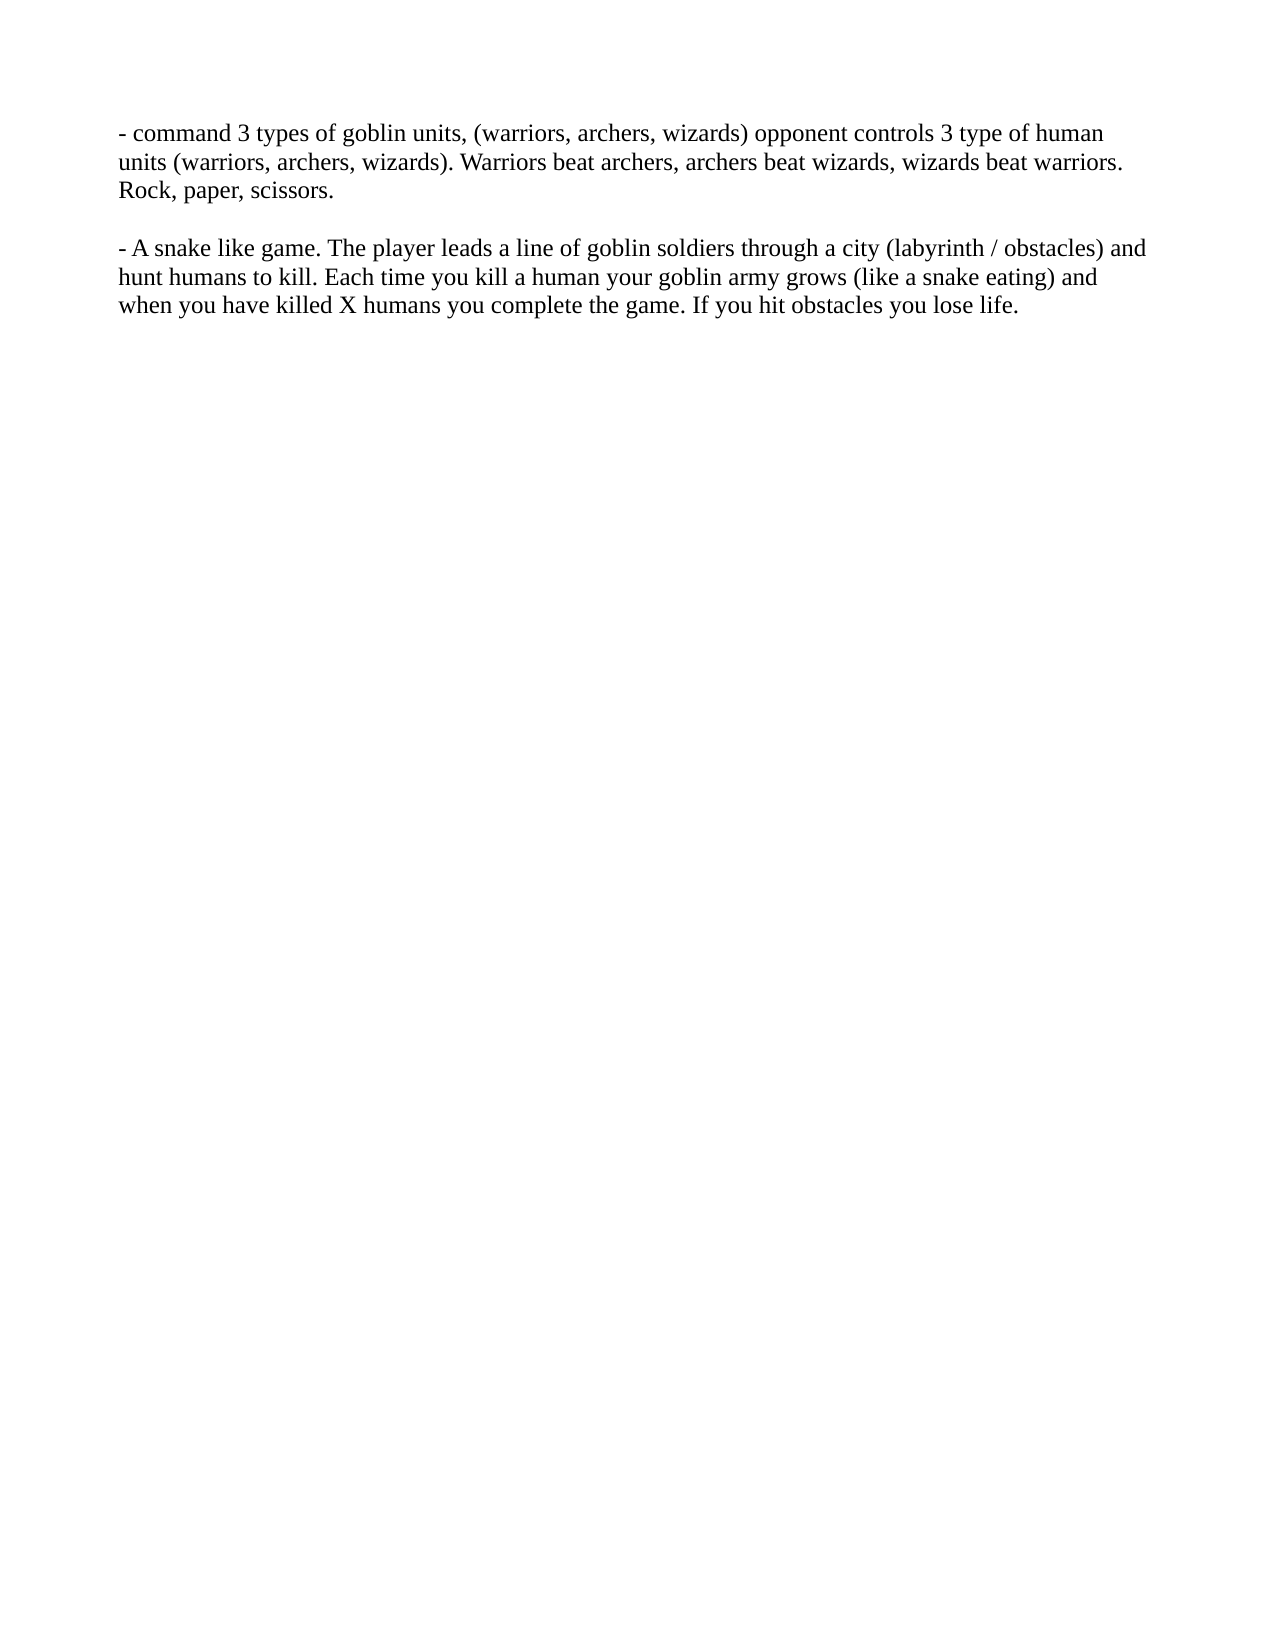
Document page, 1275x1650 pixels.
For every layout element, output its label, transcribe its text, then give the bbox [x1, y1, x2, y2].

text - command 3 types of goblin units, (warriors, archers, wizards) opponent controls 3 type of human units (warriors, archers, wizards). Warriors beat archers, archers beat wizards, wizards beat warriors. [118, 118, 1157, 176]
text Rock, paper, scissors. [118, 176, 1157, 204]
text - A snake like game. The player leads a line of goblin soldiers through a city (labyrinth / obstacles) and hunt humans to kill. Each time you kill a human your goblin army grows (like a snake eating) and when you have killed X humans you complete the game. If you hit obstacles you lose life. [118, 233, 1157, 319]
